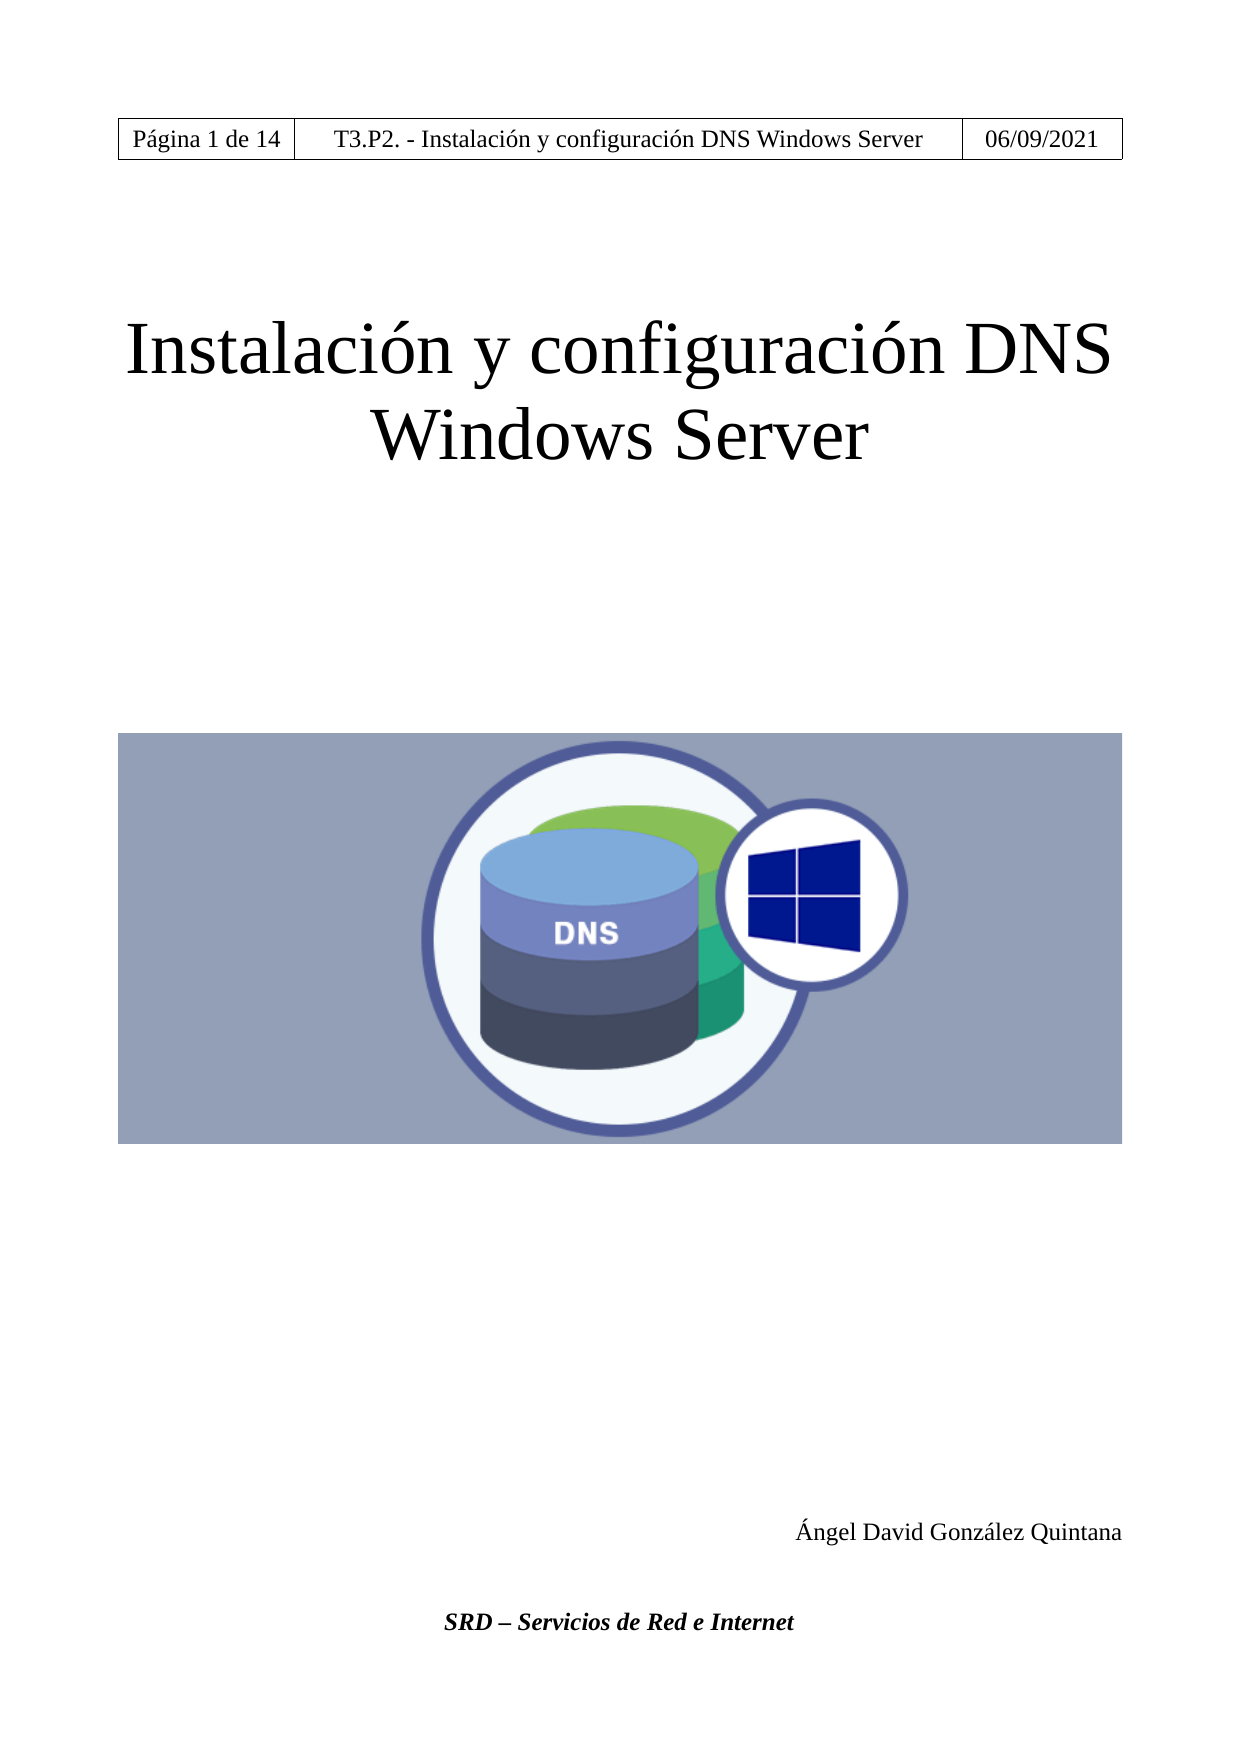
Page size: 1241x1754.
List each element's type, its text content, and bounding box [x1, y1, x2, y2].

text Instalación y configuración DNS Windows Server [118, 303, 1122, 476]
picture [118, 733, 1123, 1144]
text Ángel David González Quintana [118, 1517, 1122, 1546]
